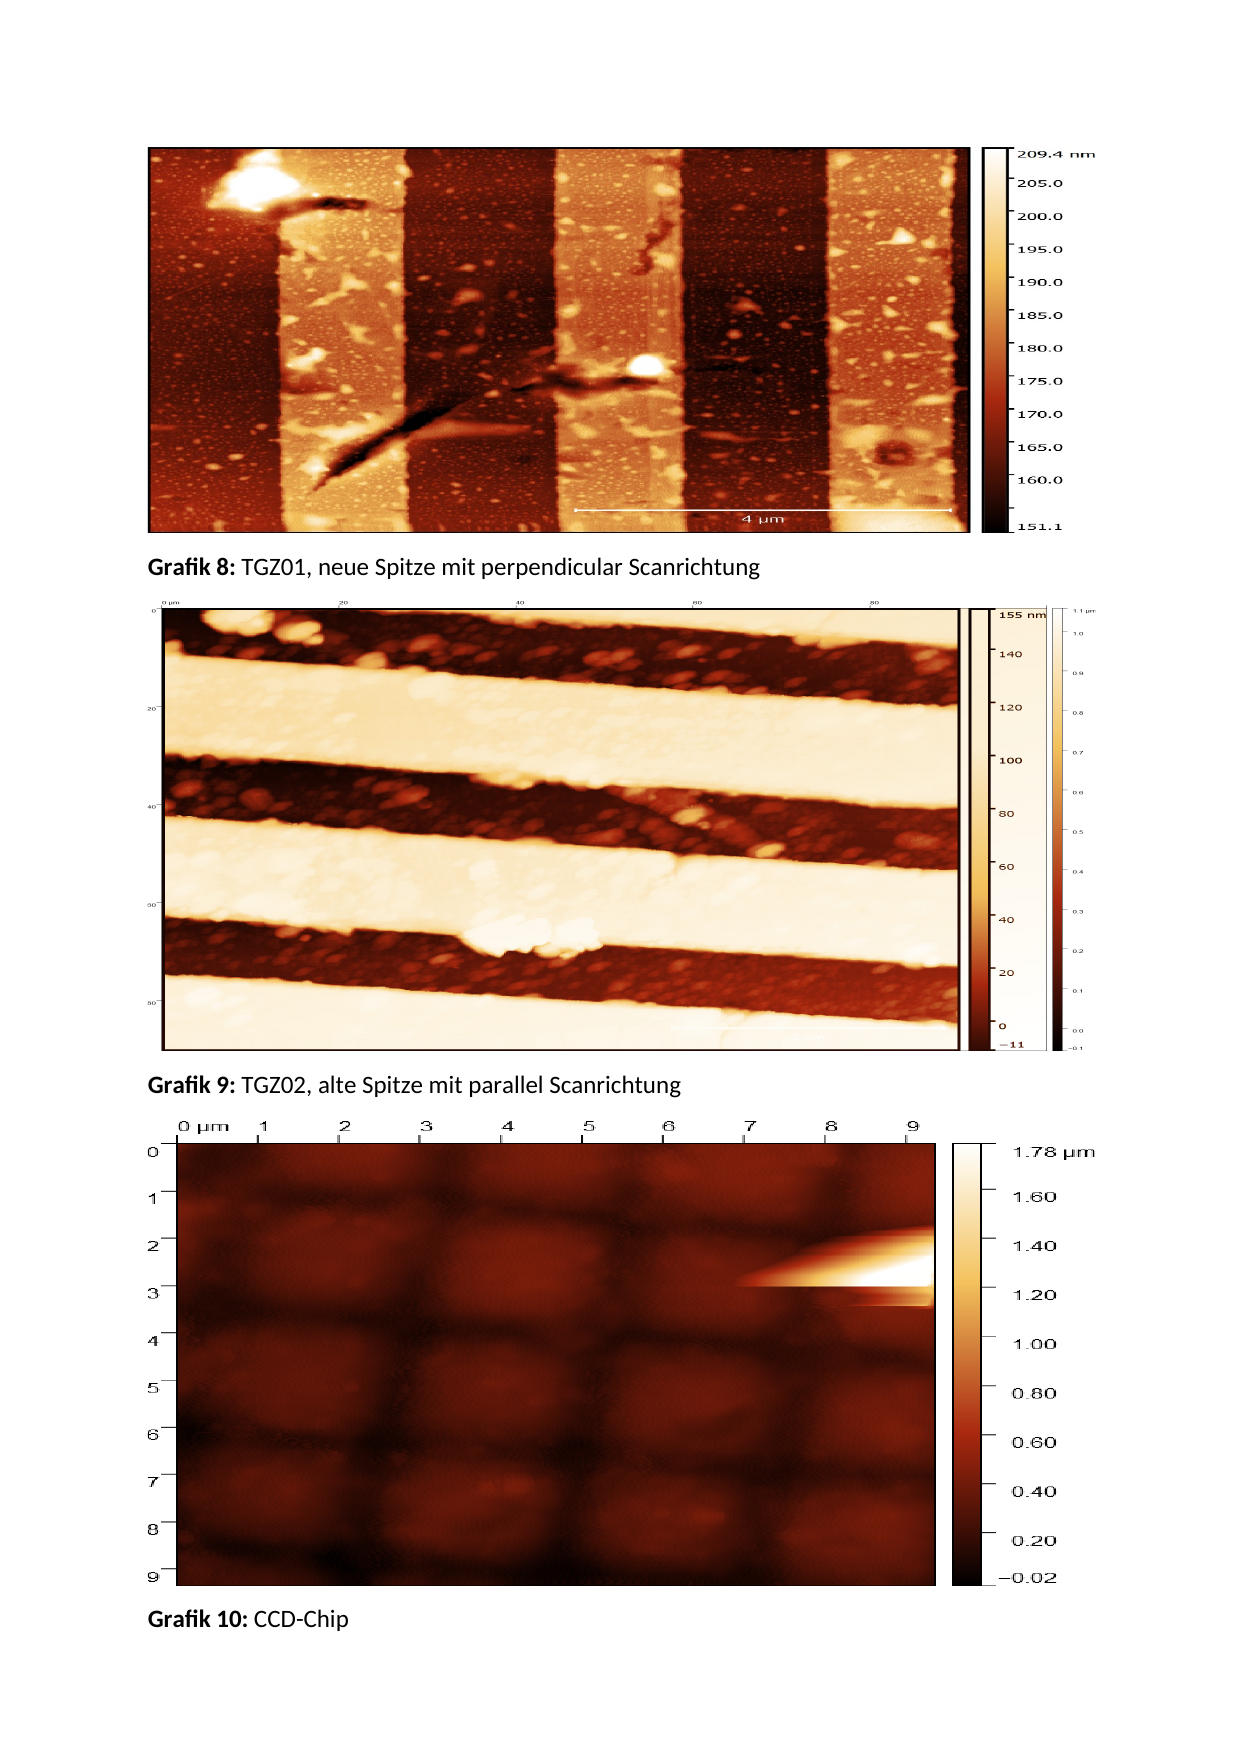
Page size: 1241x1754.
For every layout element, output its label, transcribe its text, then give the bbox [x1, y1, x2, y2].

text Grafik 10: CCD-Chip [148, 1604, 1093, 1634]
text Grafik 9: TGZ02, alte Spitze mit parallel Scanrichtung [148, 1069, 1093, 1099]
text Grafik 8: TGZ01, neue Spitze mit perpendicular Scanrichtung [148, 551, 1093, 582]
